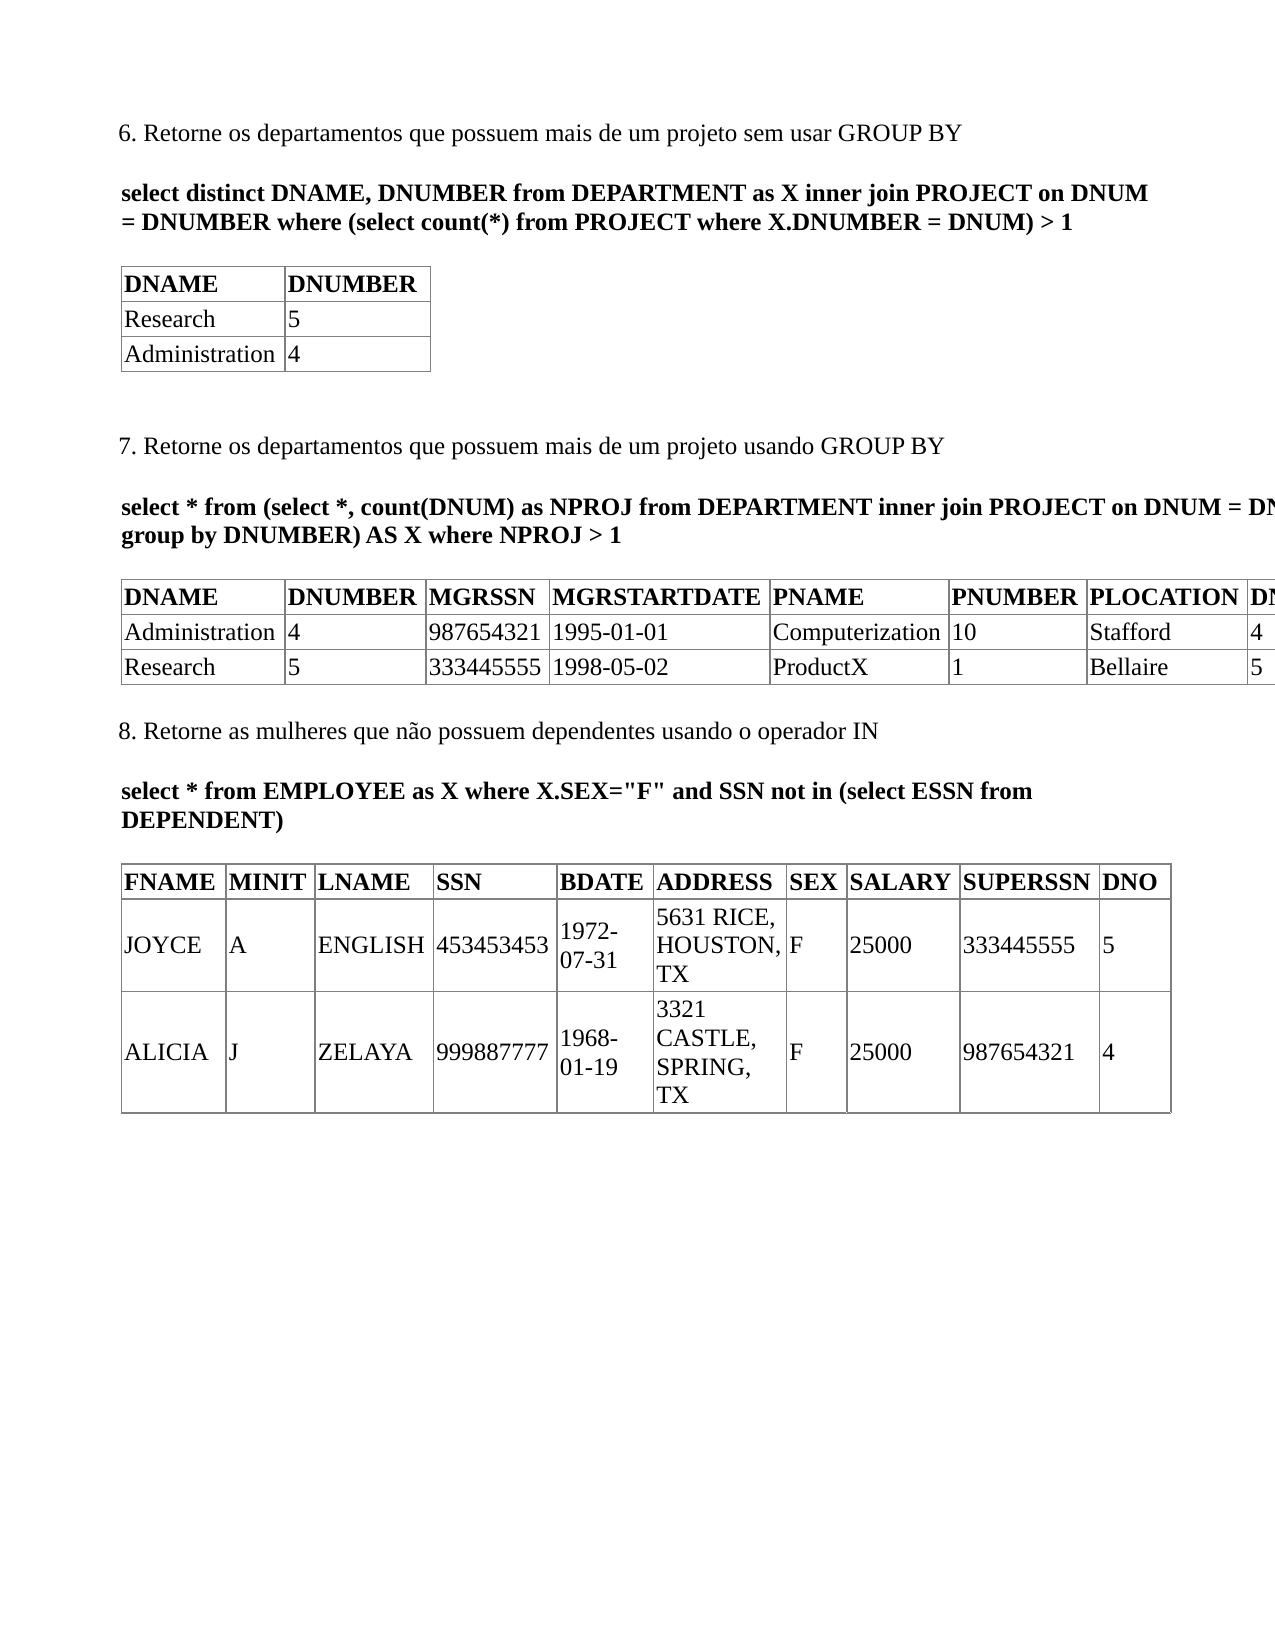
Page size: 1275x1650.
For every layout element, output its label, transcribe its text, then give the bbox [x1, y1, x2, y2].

table_header BDATE [558, 865, 653, 898]
table_cell Administration [122, 337, 284, 371]
table_cell 999887777 [434, 992, 556, 1112]
table_header PNAME [771, 580, 948, 614]
table_cell 987654321 [961, 992, 1099, 1112]
table_cell 5 [1248, 650, 1275, 684]
table_cell 1968-01-19 [558, 992, 653, 1112]
table_cell 4 [1248, 615, 1275, 649]
text 6. Retorne os departamentos que possuem mais de um projeto sem usar GROUP BY [118, 118, 1157, 147]
table_cell 4 [286, 615, 425, 649]
table_header MINIT [227, 865, 314, 898]
table_cell Computerization [771, 615, 948, 649]
table_header MGRSSN [427, 580, 549, 614]
table_header DNUMBER [286, 267, 430, 301]
table_cell 5 [286, 650, 425, 684]
table_header SEX [787, 865, 846, 898]
table_header SUPERSSN [961, 865, 1099, 898]
table_cell ZELAYA [316, 992, 433, 1112]
table_header DNAME [122, 580, 284, 614]
table_header LNAME [316, 865, 433, 898]
table_header PNUMBER [950, 580, 1086, 614]
table_header SALARY [848, 865, 959, 898]
table_cell 333445555 [427, 650, 549, 684]
table_header FNAME [122, 865, 225, 898]
table_cell 1 [950, 650, 1086, 684]
table_cell 1998-05-02 [550, 650, 769, 684]
table_cell Stafford [1088, 615, 1247, 649]
table_header SSN [434, 865, 556, 898]
table_cell Bellaire [1088, 650, 1247, 684]
table_cell 5631 RICE, HOUSTON, TX [654, 900, 786, 991]
table_header DNO [1100, 865, 1170, 898]
table_cell ENGLISH [316, 900, 433, 991]
table_cell ALICIA [122, 992, 225, 1112]
table_cell F [787, 992, 846, 1112]
table_cell 333445555 [961, 900, 1099, 991]
table_cell 453453453 [434, 900, 556, 991]
table_cell 4 [286, 337, 430, 371]
table_cell Research [122, 302, 284, 336]
table_cell 1972-07-31 [558, 900, 653, 991]
table_header MGRSTARTDATE [550, 580, 769, 614]
table_cell Administration [122, 615, 284, 649]
table_header ADDRESS [654, 865, 786, 898]
table_header DNUM [1248, 580, 1275, 614]
text 7. Retorne os departamentos que possuem mais de um projeto usando GROUP BY [118, 431, 1157, 460]
table_cell 25000 [848, 900, 959, 991]
table_cell ProductX [771, 650, 948, 684]
table_cell A [227, 900, 314, 991]
table_cell 987654321 [427, 615, 549, 649]
table_cell F [787, 900, 846, 991]
table_header select * from (select *, count(DNUM) as NPROJ from DEPARTMENT inner join PROJECT on DNUM = DNUMBER group by DNUMBER) AS X where NPROJ > 1 [118, 489, 1275, 687]
table_cell 1995-01-01 [550, 615, 769, 649]
table_cell 25000 [848, 992, 959, 1112]
table_header select * from EMPLOYEE as X where X.SEX="F" and SSN not in (select ESSN from DEPENDENT) [118, 773, 1173, 1115]
table_cell Research [122, 650, 284, 684]
table_cell JOYCE [122, 900, 225, 991]
text 8. Retorne as mulheres que não possuem dependentes usando o operador IN [118, 716, 1157, 744]
table_cell 5 [1100, 900, 1170, 991]
table_header PLOCATION [1088, 580, 1247, 614]
table_cell 10 [950, 615, 1086, 649]
table_cell 4 [1100, 992, 1170, 1112]
table_cell J [227, 992, 314, 1112]
table_header DNAME [122, 267, 284, 301]
table_cell 3321 CASTLE, SPRING, TX [654, 992, 786, 1112]
table_header DNUMBER [286, 580, 425, 614]
table_cell 5 [286, 302, 430, 336]
table_header select distinct DNAME, DNUMBER from DEPARTMENT as X inner join PROJECT on DNUM = DNUMBER where (select count(*) from PROJECT where X.DNUMBER = DNUM) > 1 [118, 176, 1157, 374]
